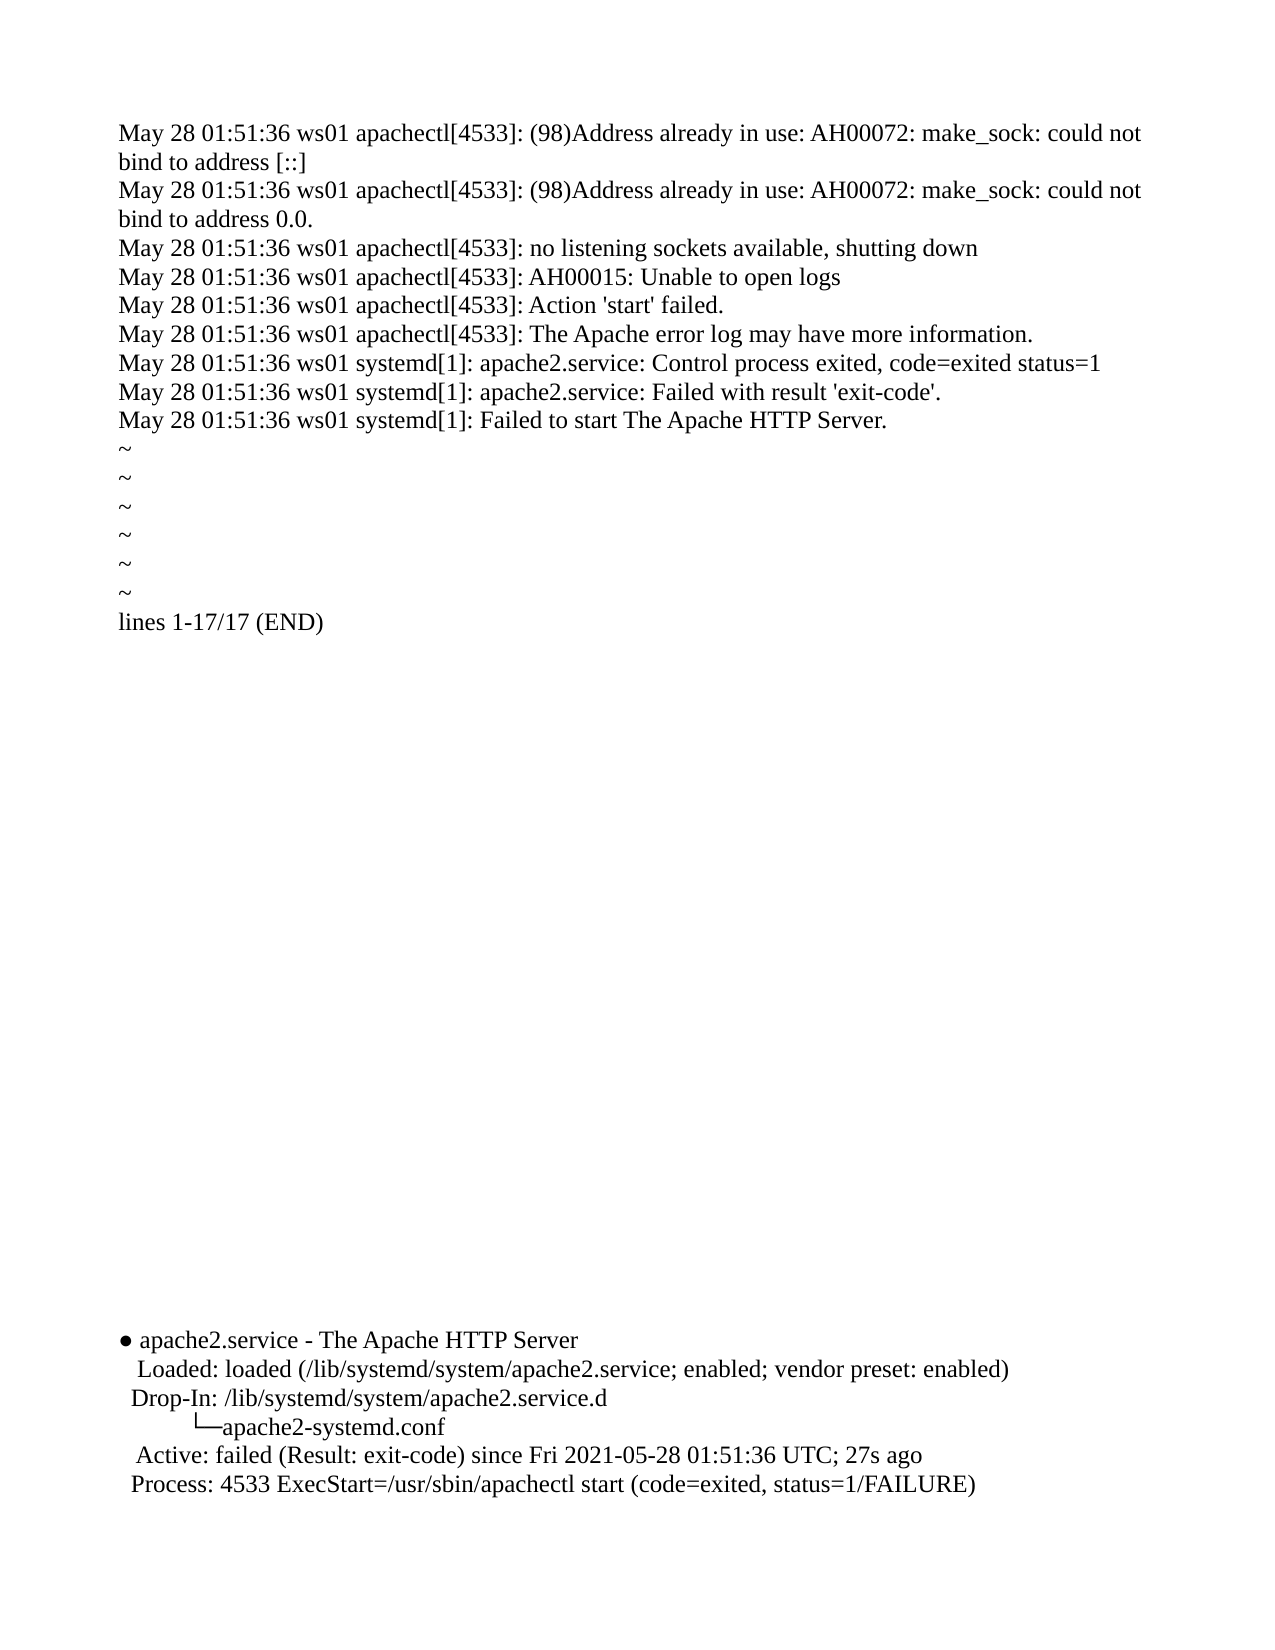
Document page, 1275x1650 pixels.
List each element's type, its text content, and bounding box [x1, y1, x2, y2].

text May 28 01:51:36 ws01 apachectl[4533]: no listening sockets available, shutting down [118, 233, 1157, 262]
text lines 1-17/17 (END) [118, 607, 1157, 636]
text ~ [118, 434, 1157, 463]
text May 28 01:51:36 ws01 systemd[1]: Failed to start The Apache HTTP Server. [118, 406, 1157, 434]
text May 28 01:51:36 ws01 systemd[1]: apache2.service: Failed with result 'exit-code'. [118, 377, 1157, 406]
text May 28 01:51:36 ws01 systemd[1]: apache2.service: Control process exited, code=exited status=1 [118, 348, 1157, 377]
text ~ [118, 492, 1157, 521]
text Process: 4533 ExecStart=/usr/sbin/apachectl start (code=exited, status=1/FAILURE) [118, 1469, 1157, 1498]
text May 28 01:51:36 ws01 apachectl[4533]: Action 'start' failed. [118, 291, 1157, 319]
text ~ [118, 578, 1157, 607]
text ● apache2.service - The Apache HTTP Server [118, 1326, 1157, 1354]
text May 28 01:51:36 ws01 apachectl[4533]: (98)Address already in use: AH00072: make_sock: could not bind to address 0.0. [118, 176, 1157, 233]
text ~ [118, 521, 1157, 549]
text May 28 01:51:36 ws01 apachectl[4533]: The Apache error log may have more information. [118, 319, 1157, 348]
text Loaded: loaded (/lib/systemd/system/apache2.service; enabled; vendor preset: enabled) [118, 1354, 1157, 1383]
text Active: failed (Result: exit-code) since Fri 2021-05-28 01:51:36 UTC; 27s ago [118, 1441, 1157, 1469]
text May 28 01:51:36 ws01 apachectl[4533]: AH00015: Unable to open logs [118, 262, 1157, 291]
text Drop-In: /lib/systemd/system/apache2.service.d [118, 1383, 1157, 1412]
text ~ [118, 549, 1157, 578]
text May 28 01:51:36 ws01 apachectl[4533]: (98)Address already in use: AH00072: make_sock: could not bind to address [::] [118, 118, 1157, 176]
text └─apache2-systemd.conf [118, 1412, 1157, 1441]
text ~ [118, 463, 1157, 492]
